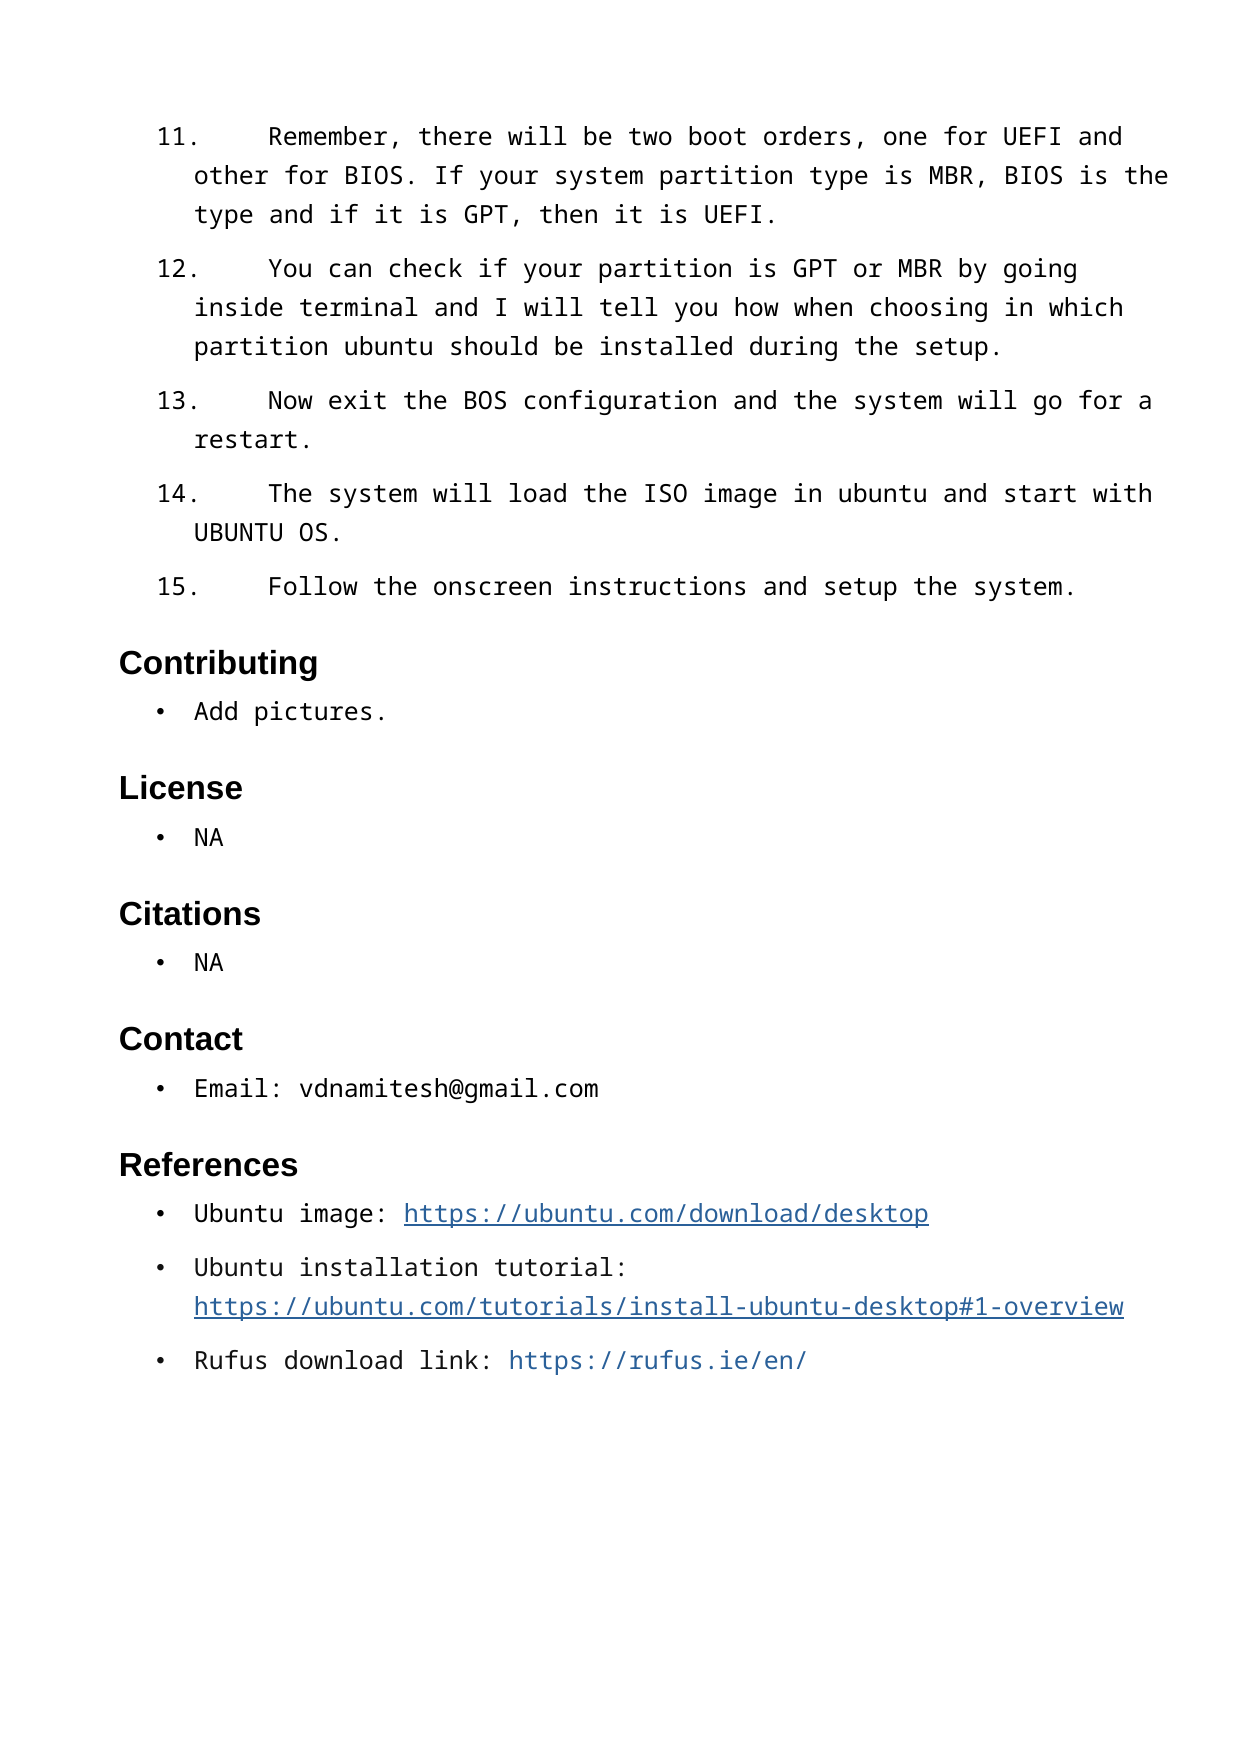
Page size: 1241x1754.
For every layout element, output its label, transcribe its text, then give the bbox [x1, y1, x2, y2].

list The system will load the ISO image in ubuntu and start with UBUNTU OS. [156, 475, 1169, 548]
subtitle License [119, 768, 1169, 807]
list Remember, there will be two boot orders, one for UEFI and other for BIOS. If your system partition type is MBR, BIOS is the type and if it is GPT, then it is UEFI. [156, 118, 1169, 231]
list Now exit the BOS configuration and the system will go for a restart. [156, 382, 1169, 456]
list Follow the onscreen instructions and setup the system. [156, 568, 1169, 602]
list Ubuntu installation tutorial: https://ubuntu.com/tutorials/install-ubuntu-desktop#1-overview [156, 1249, 1169, 1323]
subtitle Contributing [119, 643, 1169, 681]
list NA [156, 819, 1169, 853]
subtitle References [119, 1145, 1169, 1183]
list Ubuntu image: https://ubuntu.com/download/desktop [156, 1196, 1169, 1230]
list Add pictures. [156, 694, 1169, 728]
list NA [156, 945, 1169, 979]
list Email: vdnamitesh@gmail.com [156, 1070, 1169, 1104]
subtitle Contact [119, 1019, 1169, 1058]
subtitle Citations [119, 894, 1169, 932]
list You can check if your partition is GPT or MBR by going inside terminal and I will tell you how when choosing in which partition ubuntu should be installed during the setup. [156, 250, 1169, 363]
list Rufus download link: https://rufus.ie/en/ [156, 1342, 1169, 1376]
